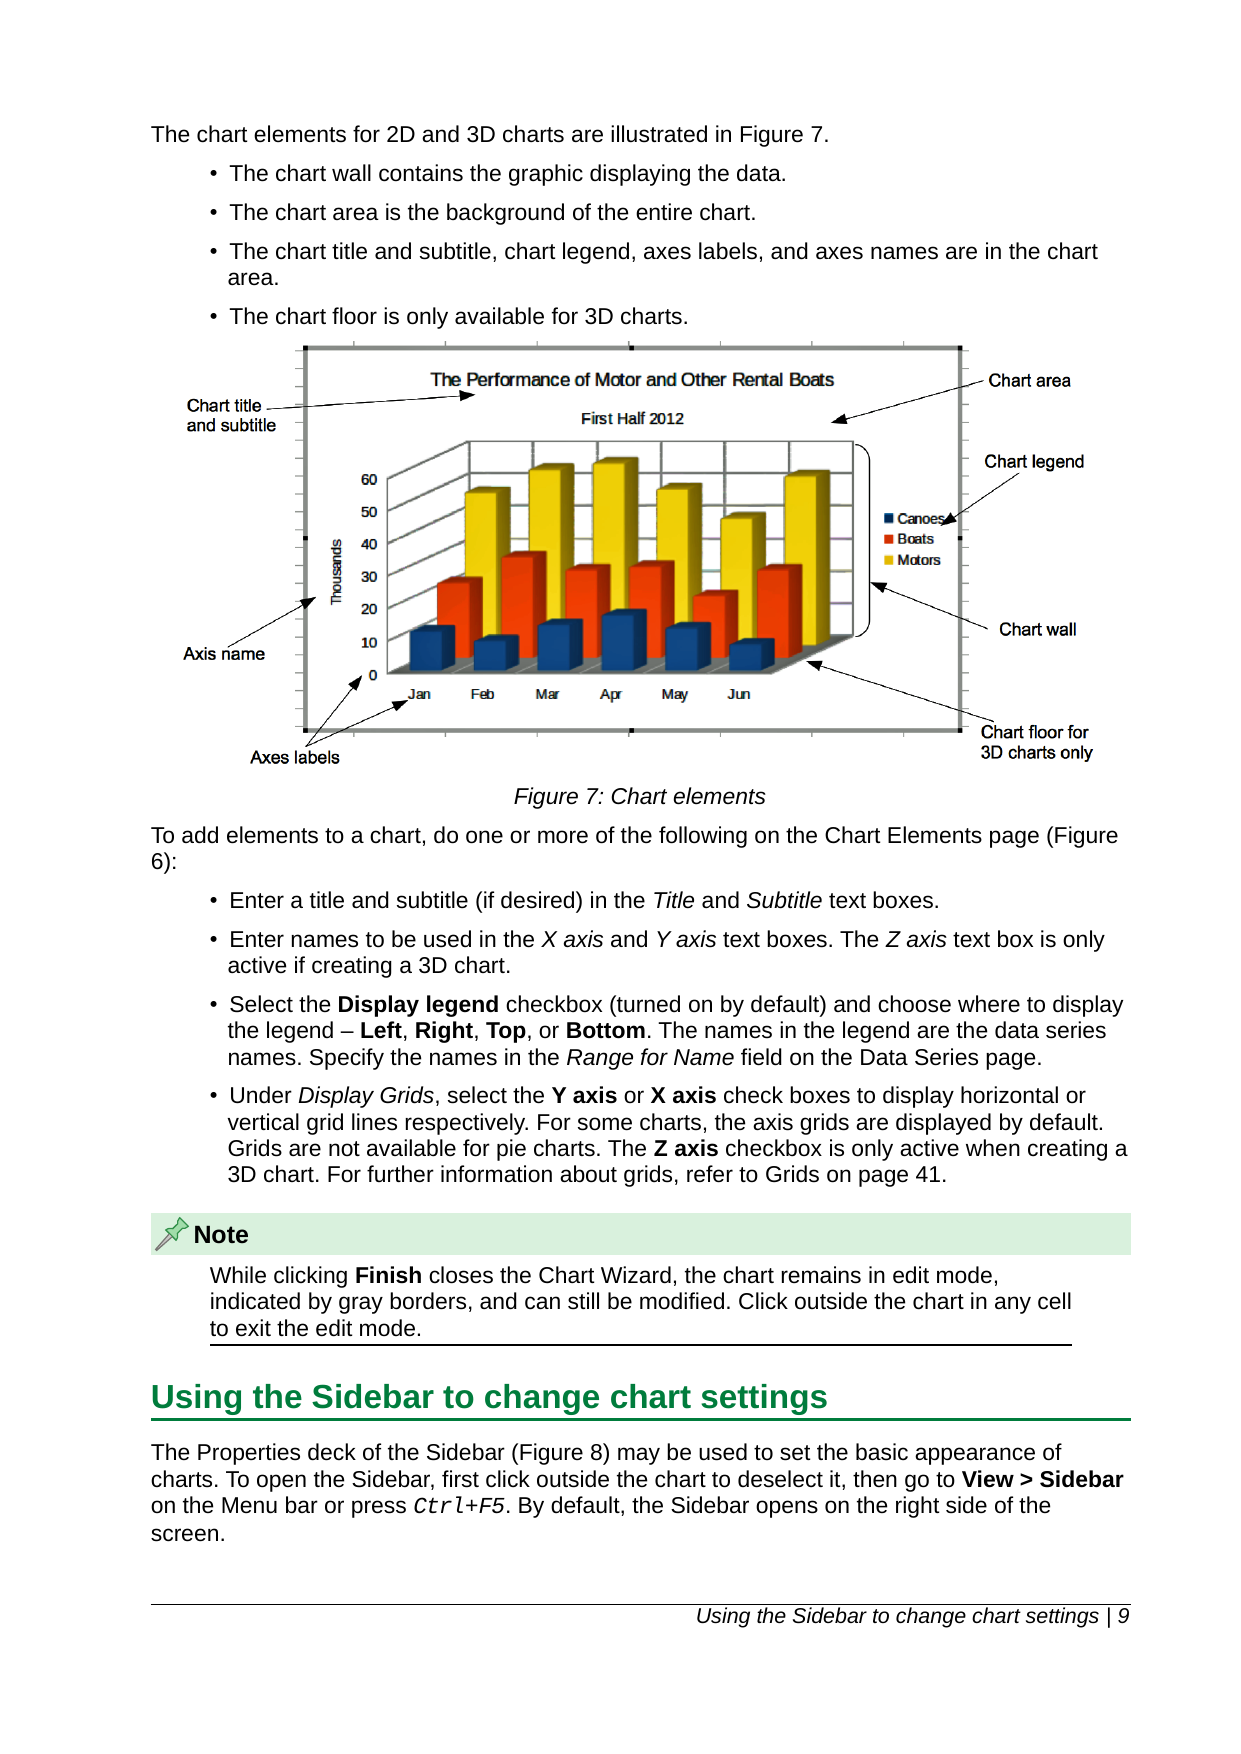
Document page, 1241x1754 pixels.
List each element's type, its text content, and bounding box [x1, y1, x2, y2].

list Select the Display legend checkbox (turned on by default) and choose where to display the legend – Left, Right, Top, or Bottom. The names in the legend are the data series names. Specify the names in the Range for Name field on the Data Series page. [209, 991, 1131, 1070]
picture [175, 341, 1107, 771]
list Enter names to be used in the X axis and Y axis text boxes. The Z axis text box is only active if creating a 3D chart. [209, 926, 1131, 978]
text While clicking Finish closes the Chart Wizard, the chart remains in edit mode, indicated by gray borders, and can still be modified. Click outside the chart in any cell to exit the edit mode. [209, 1262, 1072, 1346]
list Enter a title and subtitle (if desired) in the Title and Subtitle text boxes. [209, 887, 1131, 913]
list The chart wall contains the graphic displaying the data. [209, 160, 1131, 186]
list The chart area is the background of the entire chart. [209, 199, 1131, 225]
text Figure 7: Chart elements [175, 783, 1107, 809]
list The chart elements for 2D and 3D charts are illustrated in Figure 7. [151, 121, 1131, 147]
text The Properties deck of the Sidebar (Figure 8) may be used to set the basic appearance of charts. To open the Sidebar, first click outside the chart to deselect it, then go to View > Sidebar on the Menu bar or press Ctrl+F5. By default, the Sidebar opens on the right side of the screen. [151, 1439, 1131, 1547]
subtitle Using the Sidebar to change chart settings [151, 1377, 1131, 1418]
list To add elements to a chart, do one or more of the following on the Chart Elements page (Figure 6): [151, 822, 1131, 874]
list The chart title and subtitle, chart legend, axes labels, and axes names are in the chart area. [209, 238, 1131, 290]
list Under Display Grids, select the Y axis or X axis check boxes to display horizontal or vertical grid lines respectively. For some charts, the axis grids are displayed by default. Grids are not available for pie charts. The Z axis checkbox is only active when creating a 3D chart. For further information about grids, refer to Grids on page 41. [209, 1082, 1131, 1188]
subtitle Note [193, 1213, 1131, 1255]
list The chart floor is only available for 3D charts. [209, 303, 1131, 329]
